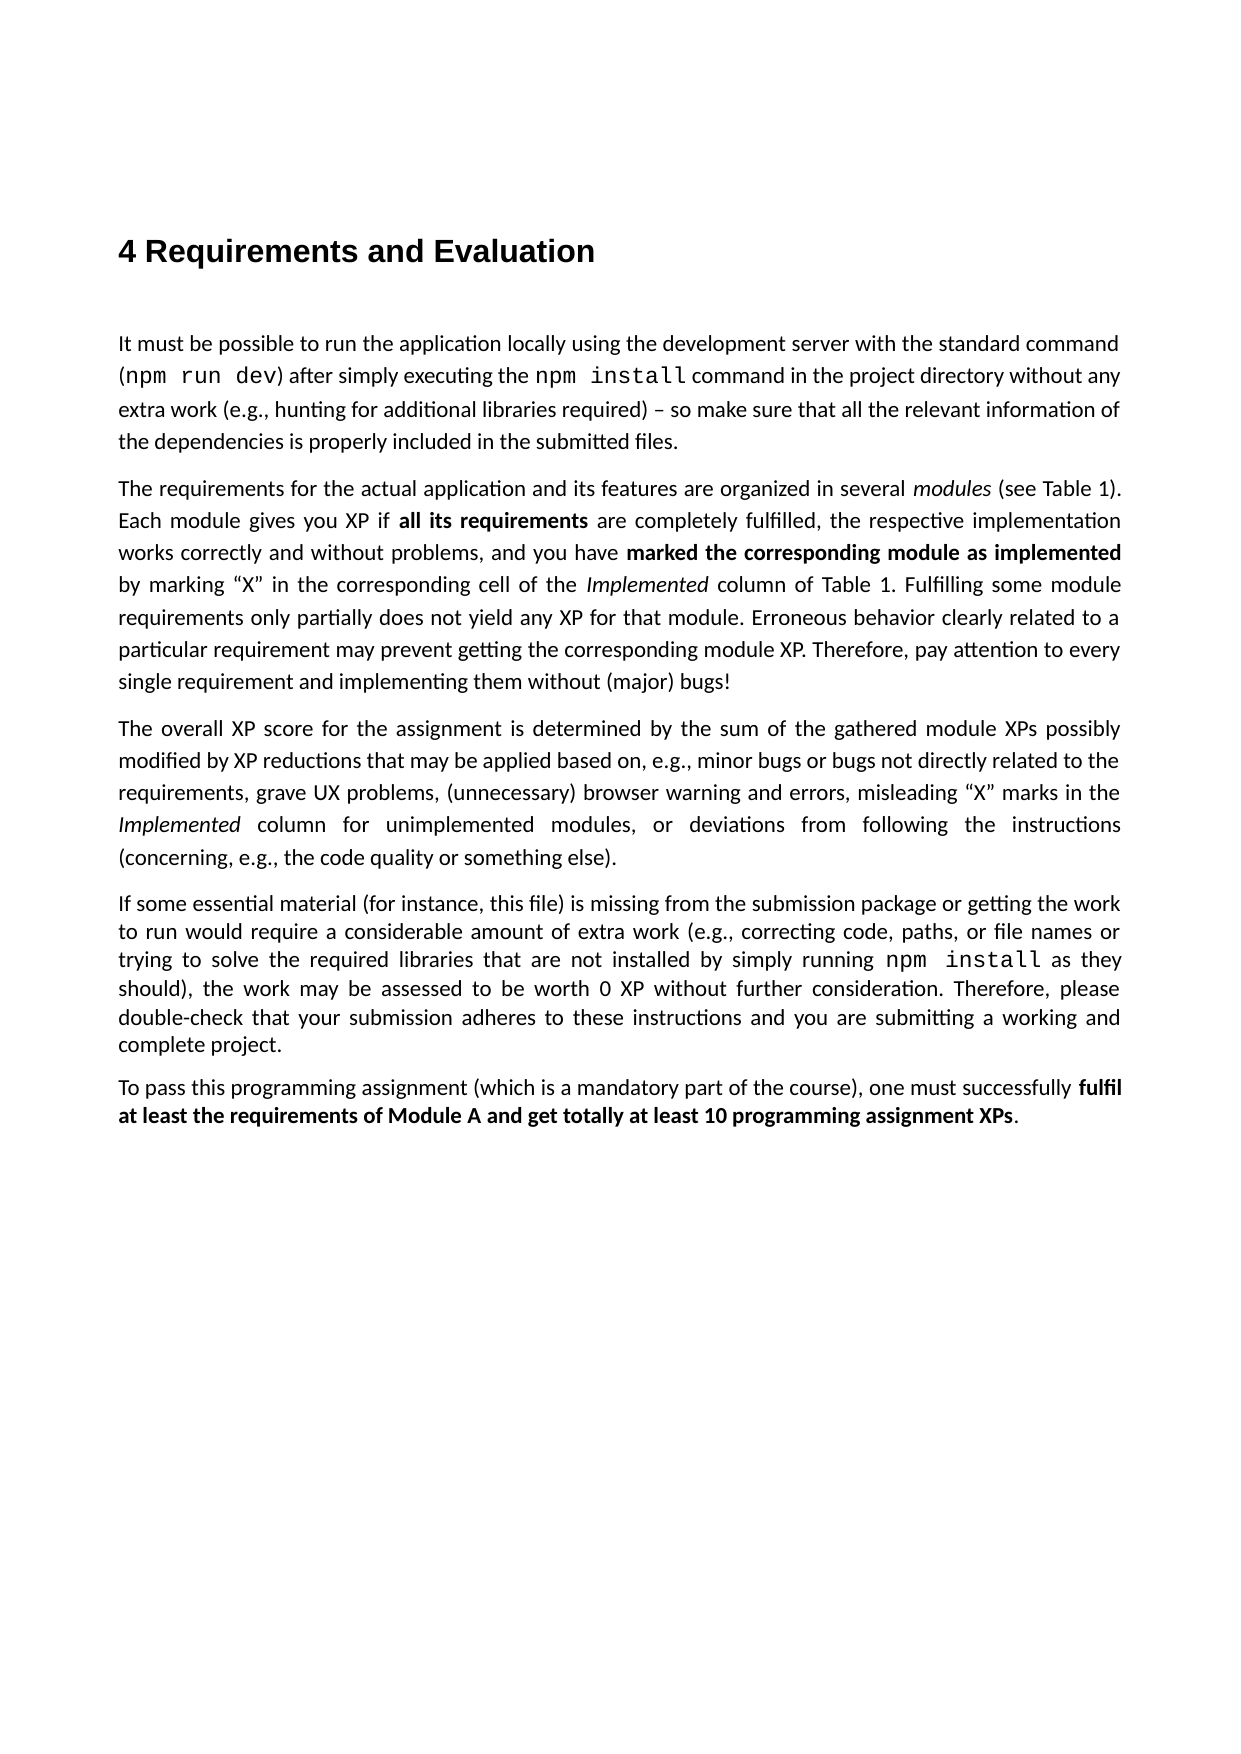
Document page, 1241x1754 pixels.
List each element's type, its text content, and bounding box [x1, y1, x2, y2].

text To pass this programming assignment (which is a mandatory part of the course), one must successfully fulfil at least the requirements of Module A and get totally at least 10 programming assignment XPs. [118, 1073, 1122, 1129]
subtitle 4 Requirements and Evaluation [118, 232, 1122, 269]
text If some essential material (for instance, this file) is missing from the submission package or getting the work to run would require a considerable amount of extra work (e.g., correcting code, paths, or file names or trying to solve the required libraries that are not installed by simply running npm install as they should), the work may be assessed to be worth 0 XP without further consideration. Therefore, please double-check that your submission adheres to these instructions and you are submitting a working and complete project. [118, 889, 1122, 1059]
text The overall XP score for the assignment is determined by the sum of the gathered module XPs possibly modified by XP reductions that may be applied based on, e.g., minor bugs or bugs not directly related to the requirements, grave UX problems, (unnecessary) browser warning and errors, misleading “X” marks in the Implemented column for unimplemented modules, or deviations from following the instructions (concerning, e.g., the code quality or something else). [118, 714, 1122, 871]
text The requirements for the actual application and its features are organized in several modules (see Table 1). Each module gives you XP if all its requirements are completely fulfilled, the respective implementation works correctly and without problems, and you have marked the corresponding module as implemented by marking “X” in the corresponding cell of the Implemented column of Table 1. Fulfilling some module requirements only partially does not yield any XP for that module. Erroneous behavior clearly related to a particular requirement may prevent getting the corresponding module XP. Therefore, pay attention to every single requirement and implementing them without (major) bugs! [118, 474, 1122, 695]
text It must be possible to run the application locally using the development server with the standard command (npm run dev) after simply executing the npm install command in the project directory without any extra work (e.g., hunting for additional libraries required) – so make sure that all the relevant information of the dependencies is properly included in the submitted files. [118, 329, 1122, 455]
